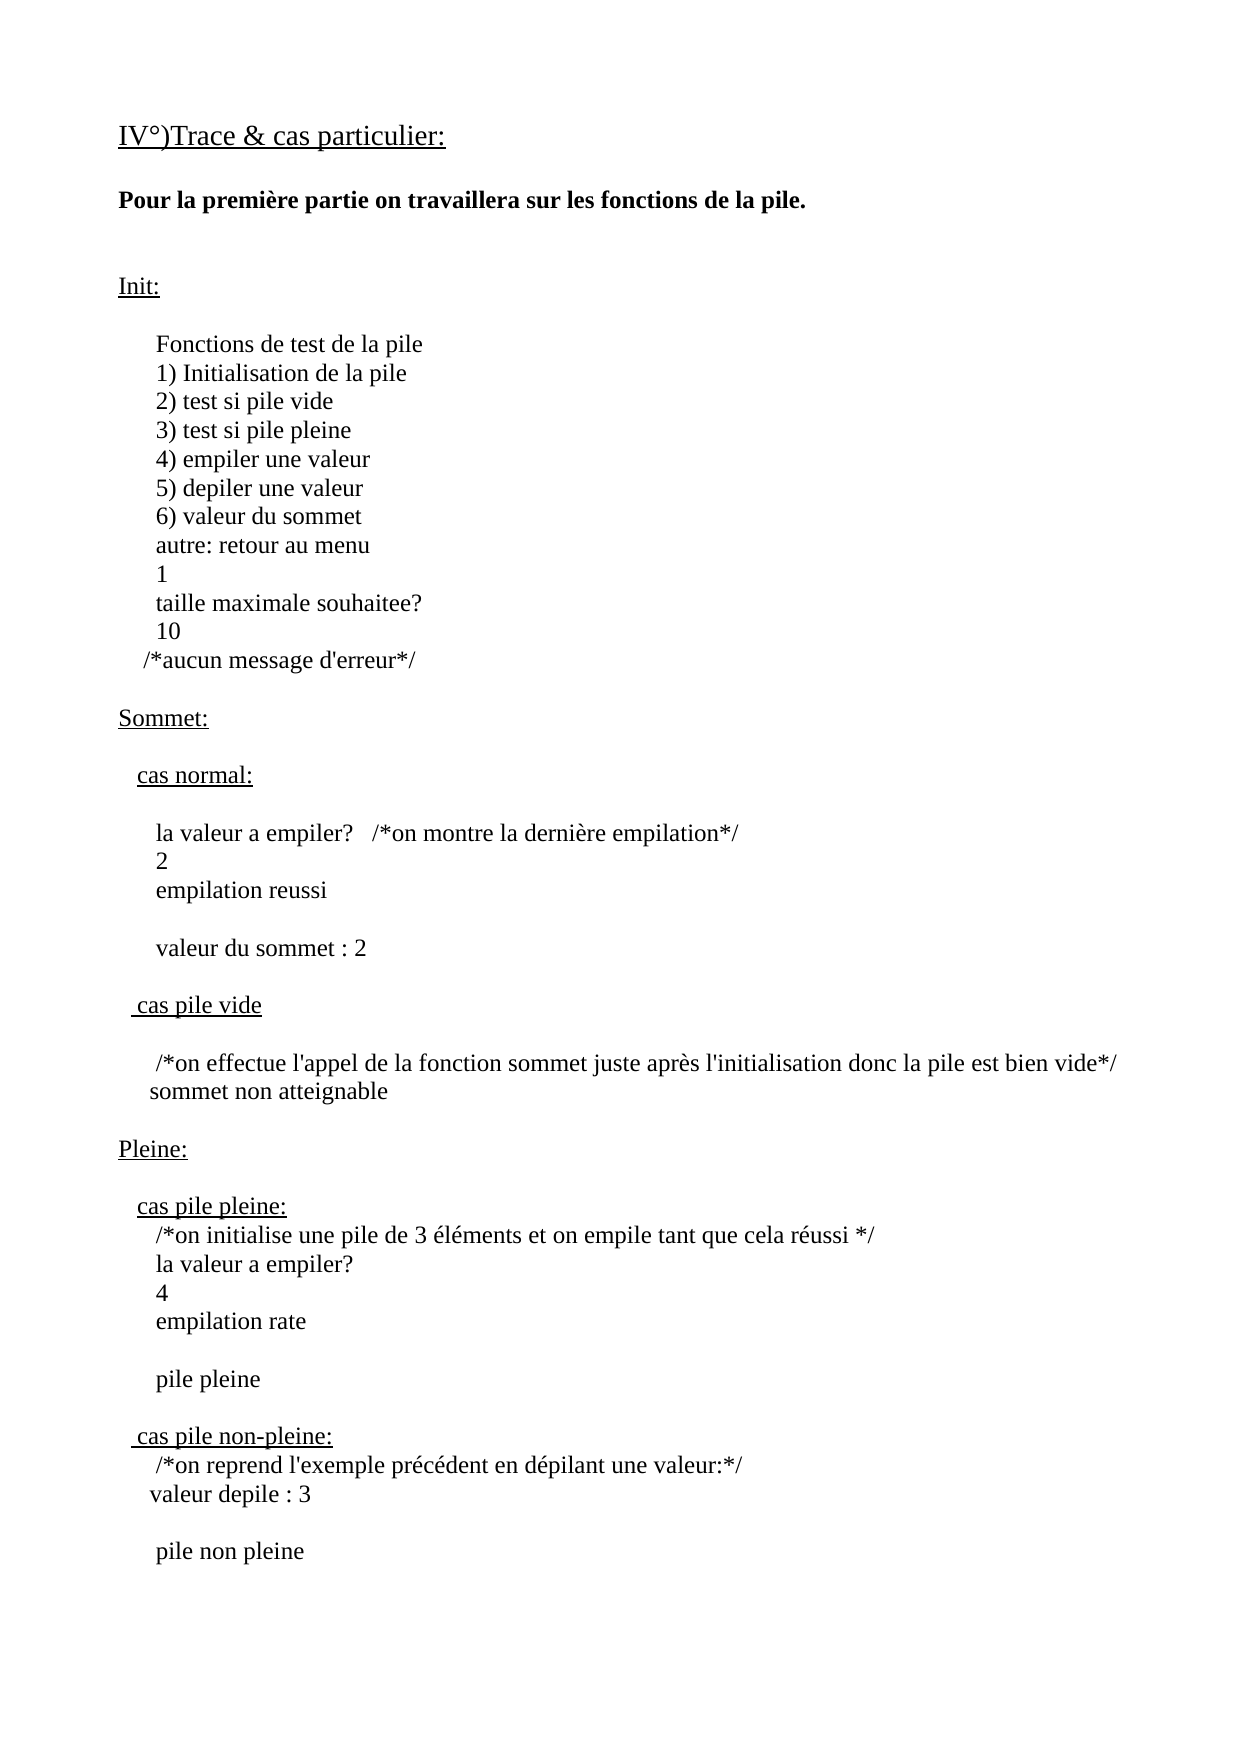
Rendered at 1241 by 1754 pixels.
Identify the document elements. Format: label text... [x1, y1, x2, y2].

text cas normal: [118, 760, 1122, 789]
text IV°)Trace & cas particulier: [118, 118, 1122, 152]
text 3) test si pile pleine [118, 415, 1122, 444]
text Pour la première partie on travaillera sur les fonctions de la pile. [118, 185, 1122, 214]
text empilation rate [118, 1306, 1122, 1335]
text /*on initialise une pile de 3 éléments et on empile tant que cela réussi */ [118, 1220, 1122, 1249]
text cas pile pleine: [118, 1191, 1122, 1220]
text Fonctions de test de la pile [118, 329, 1122, 358]
text la valeur a empiler? [118, 1249, 1122, 1278]
text cas pile non-pleine: [118, 1421, 1122, 1450]
text /*on reprend l'exemple précédent en dépilant une valeur:*/ [118, 1450, 1122, 1479]
text sommet non atteignable [118, 1076, 1122, 1105]
text 4) empiler une valeur [118, 444, 1122, 473]
text pile non pleine [118, 1536, 1122, 1565]
text empilation reussi [118, 875, 1122, 904]
text Sommet: [118, 703, 1122, 731]
text 2) test si pile vide [118, 386, 1122, 415]
text 1) Initialisation de la pile [118, 358, 1122, 386]
text 5) depiler une valeur [118, 473, 1122, 501]
text pile pleine [118, 1364, 1122, 1393]
text valeur depile : 3 [118, 1479, 1122, 1508]
text 2 [118, 846, 1122, 875]
text 1 [118, 559, 1122, 588]
text /*aucun message d'erreur*/ [118, 645, 1122, 674]
text la valeur a empiler? /*on montre la dernière empilation*/ [118, 818, 1122, 846]
text cas pile vide [118, 990, 1122, 1019]
text taille maximale souhaitee? [118, 588, 1122, 616]
text /*on effectue l'appel de la fonction sommet juste après l'initialisation donc la pile est bien vide*/ [118, 1048, 1122, 1076]
text 10 [118, 616, 1122, 645]
text Init: [118, 271, 1122, 300]
text Pleine: [118, 1134, 1122, 1163]
text 4 [118, 1278, 1122, 1306]
text valeur du sommet : 2 [118, 933, 1122, 961]
text autre: retour au menu [118, 530, 1122, 559]
text 6) valeur du sommet [118, 501, 1122, 530]
